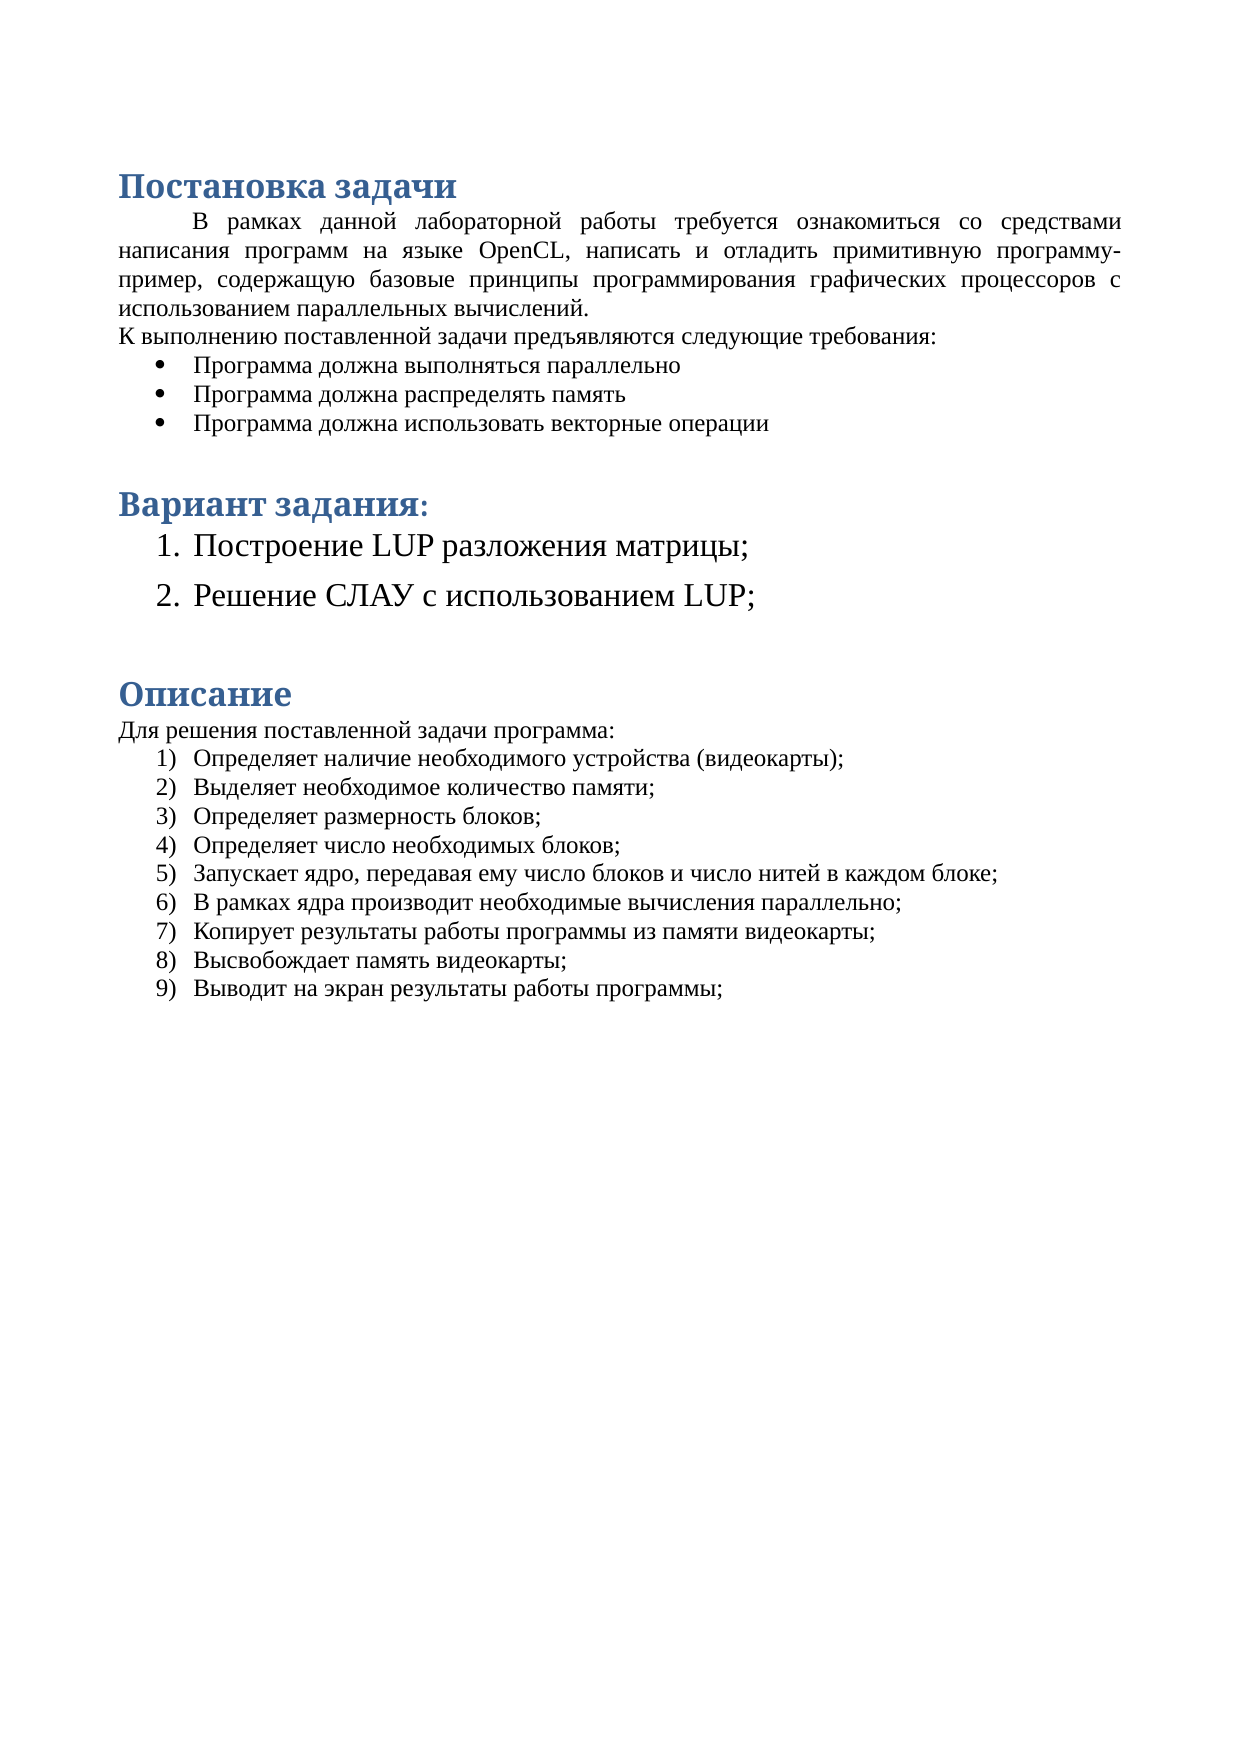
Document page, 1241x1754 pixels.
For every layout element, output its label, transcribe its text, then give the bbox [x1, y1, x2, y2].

list Запускает ядро, передавая ему число блоков и число нитей в каждом блоке; [156, 858, 1122, 887]
list Решение СЛАУ с использованием LUP; [156, 576, 1122, 614]
list Программа должна использовать векторные операции [156, 408, 1122, 436]
subtitle Описание [118, 676, 1122, 715]
subtitle Вариант задания: [118, 486, 1122, 525]
text Для решения поставленной задачи программа: [118, 715, 1122, 743]
list Высвобождает память видеокарты; [156, 945, 1122, 973]
list Копирует результаты работы программы из памяти видеокарты; [156, 916, 1122, 945]
list Программа должна распределять память [156, 379, 1122, 408]
list Определяет наличие необходимого устройства (видеокарты); [156, 743, 1122, 772]
text К выполнению поставленной задачи предъявляются следующие требования: [118, 321, 1122, 350]
list Определяет размерность блоков; [156, 801, 1122, 830]
list Построение LUP разложения матрицы; [156, 525, 1122, 563]
list Определяет число необходимых блоков; [156, 830, 1122, 858]
list Выводит на экран результаты работы программы; [156, 973, 1122, 1002]
list Программа должна выполняться параллельно [156, 350, 1122, 379]
text В рамках данной лабораторной работы требуется ознакомиться со средствами написания программ на языке OpenCL, написать и отладить примитивную программу-пример, содержащую базовые принципы программирования графических процессоров с использованием параллельных вычислений. [118, 206, 1122, 321]
subtitle Постановка задачи [118, 168, 1122, 206]
list В рамках ядра производит необходимые вычисления параллельно; [156, 887, 1122, 916]
list Выделяет необходимое количество памяти; [156, 772, 1122, 801]
